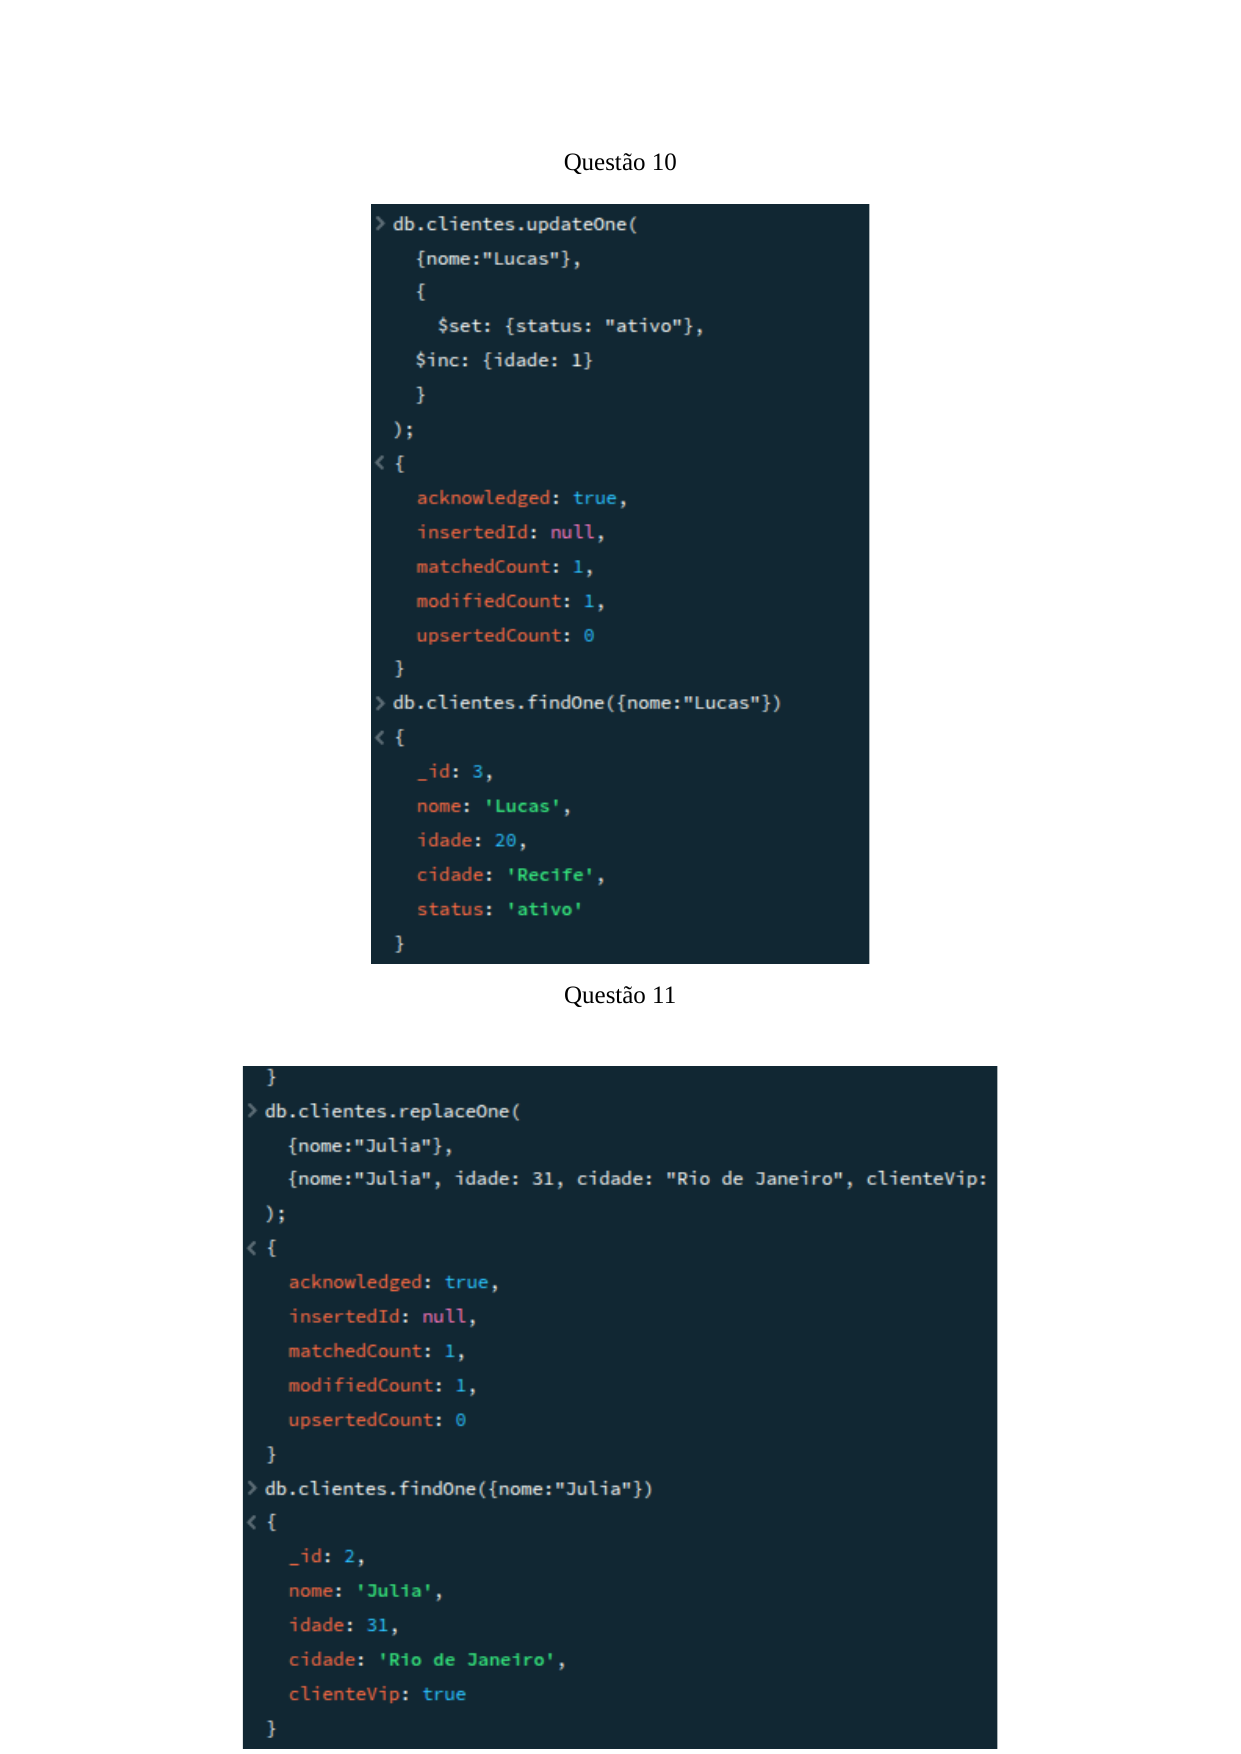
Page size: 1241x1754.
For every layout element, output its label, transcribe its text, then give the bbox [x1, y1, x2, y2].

picture [371, 204, 870, 964]
picture [242, 1066, 998, 1749]
text Questão 10 [118, 147, 1122, 176]
text Questão 11 [118, 981, 1122, 1009]
